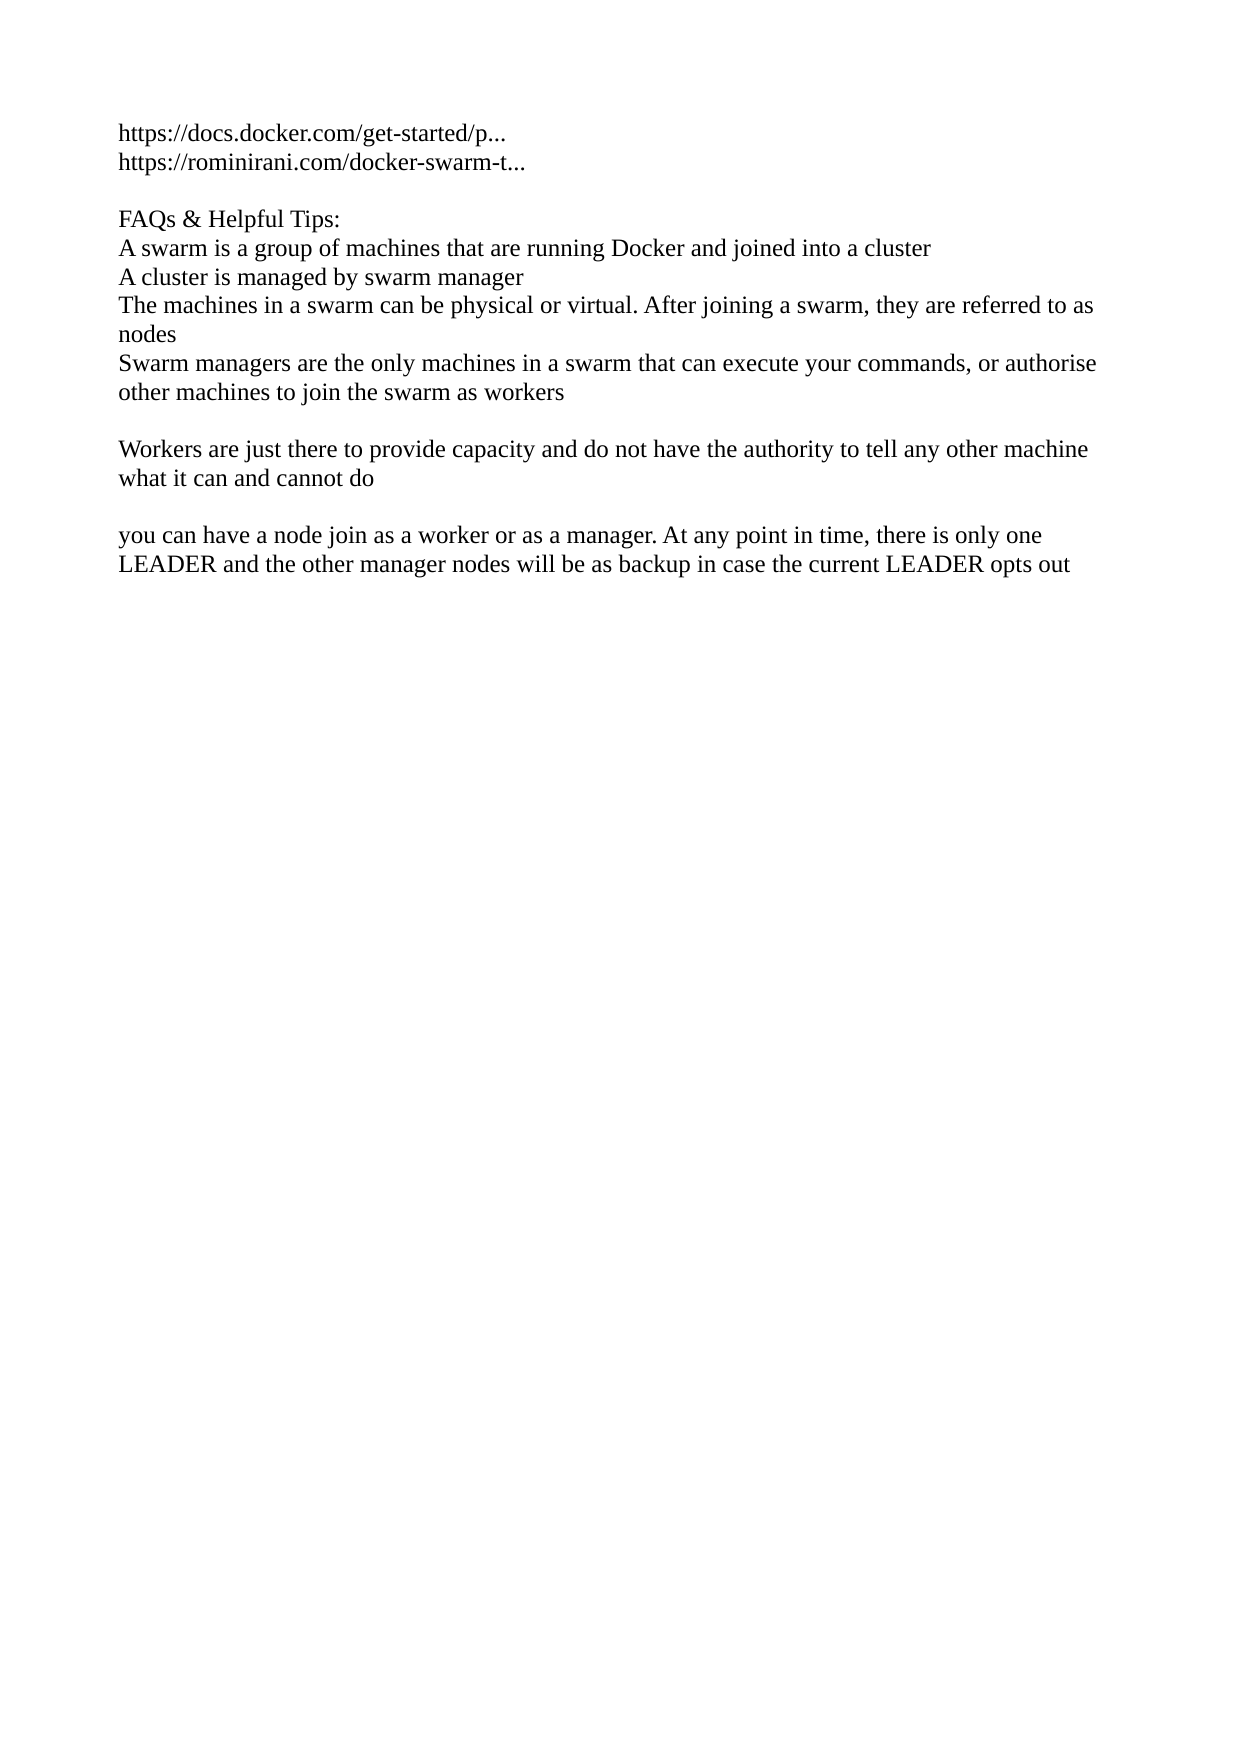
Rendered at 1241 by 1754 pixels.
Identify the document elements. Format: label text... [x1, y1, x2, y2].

text https://rominirani.com/docker-swarm-t... [118, 147, 1122, 176]
text A swarm is a group of machines that are running Docker and joined into a cluster [118, 233, 1122, 262]
text Swarm managers are the only machines in a swarm that can execute your commands, or authorise other machines to join the swarm as workers [118, 348, 1122, 406]
text Workers are just there to provide capacity and do not have the authority to tell any other machine what it can and cannot do [118, 434, 1122, 492]
text you can have a node join as a worker or as a manager. At any point in time, there is only one LEADER and the other manager nodes will be as backup in case the current LEADER opts out [118, 521, 1122, 578]
text FAQs & Helpful Tips: [118, 204, 1122, 233]
text A cluster is managed by swarm manager [118, 262, 1122, 291]
text The machines in a swarm can be physical or virtual. After joining a swarm, they are referred to as nodes [118, 291, 1122, 348]
text https://docs.docker.com/get-started/p... [118, 118, 1122, 147]
